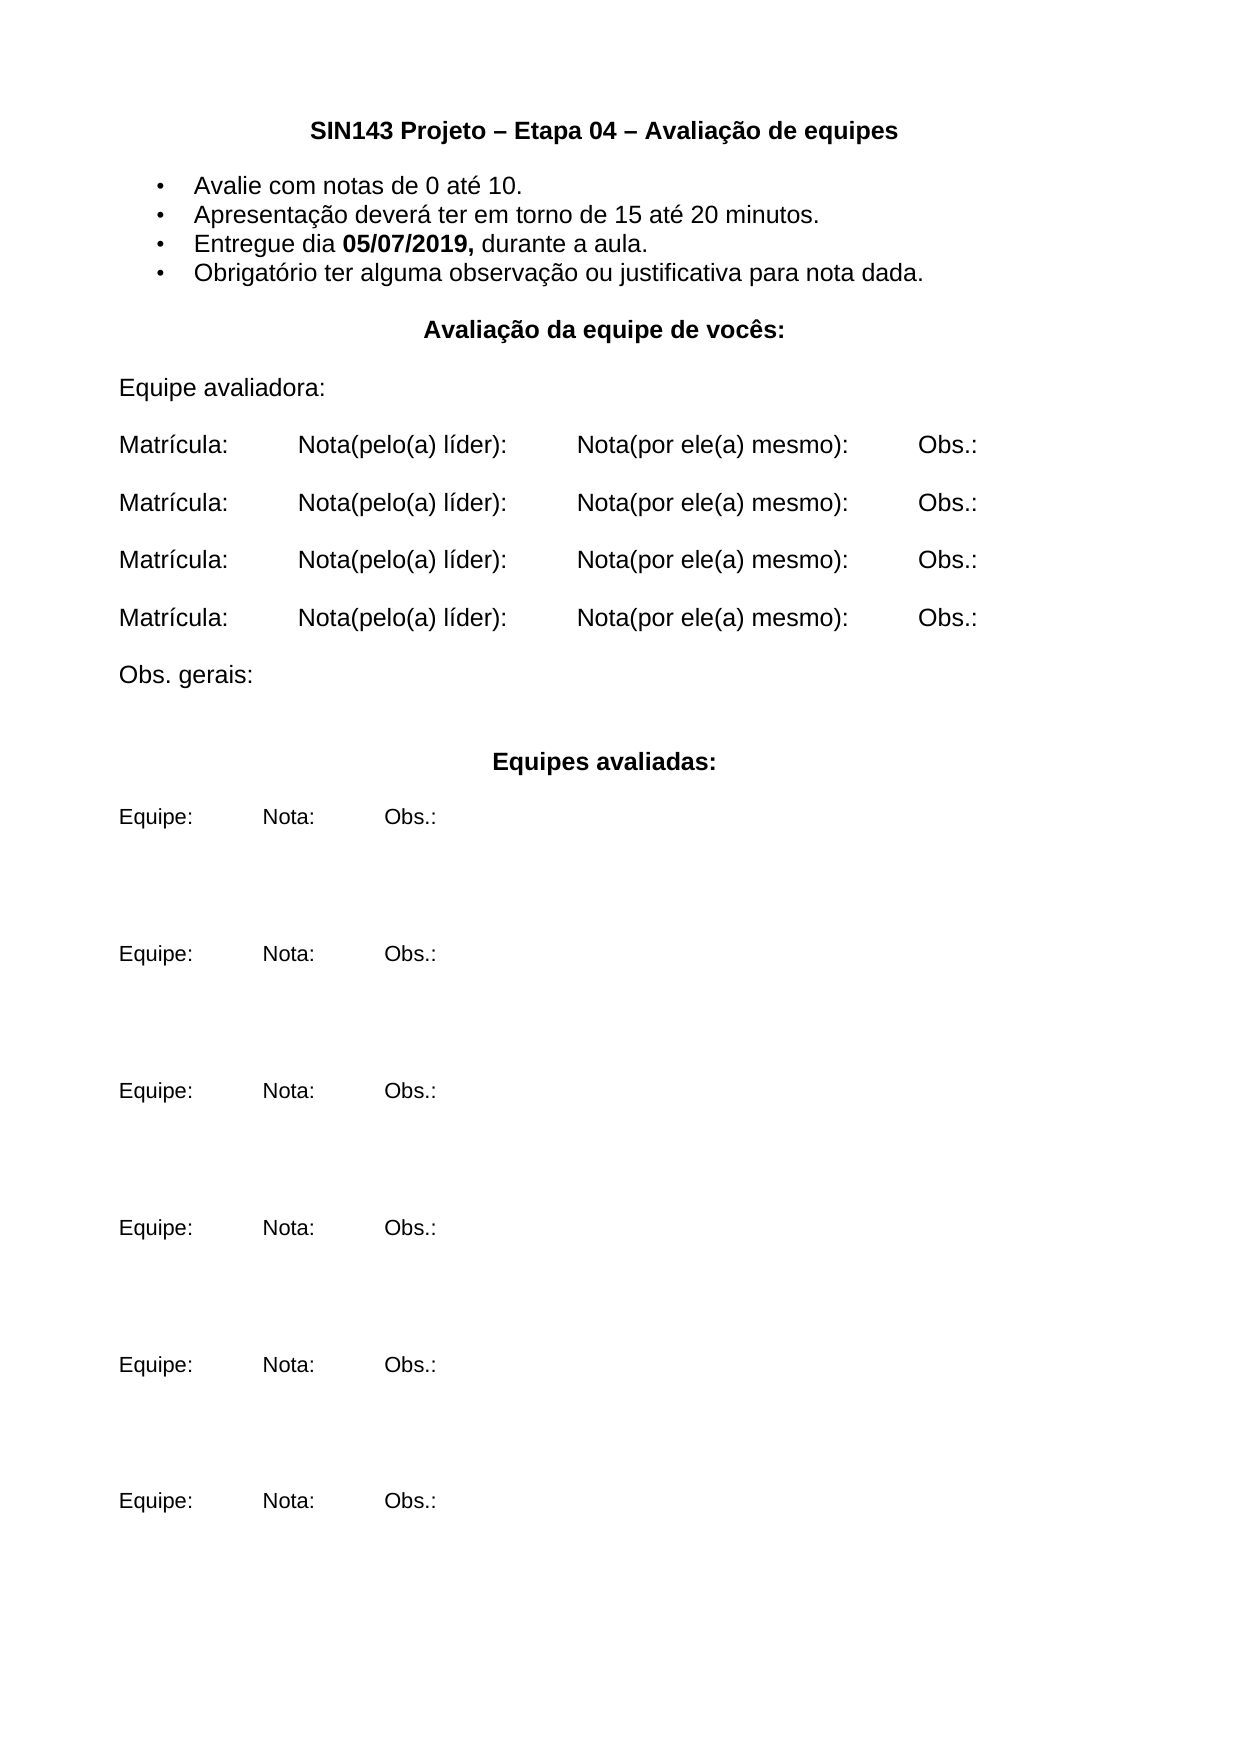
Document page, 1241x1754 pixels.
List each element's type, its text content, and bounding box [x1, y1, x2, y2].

text Matrícula: Nota(pelo(a) líder): Nota(por ele(a) mesmo): Obs.: [119, 603, 1090, 631]
text Matrícula: Nota(pelo(a) líder): Nota(por ele(a) mesmo): Obs.: [119, 545, 1090, 574]
text Equipe: Nota: Obs.: [119, 804, 1090, 829]
text Equipe: Nota: Obs.: [119, 1214, 1090, 1240]
text Equipe: Nota: Obs.: [119, 1488, 1090, 1513]
text Equipe avaliadora: [119, 373, 1090, 401]
text Obs. gerais: [119, 660, 1090, 689]
text Equipes avaliadas: [119, 746, 1090, 775]
text Avaliação da equipe de vocês: [119, 315, 1090, 344]
text Equipe: Nota: Obs.: [119, 1351, 1090, 1377]
text Equipe: Nota: Obs.: [119, 1078, 1090, 1103]
text Matrícula: Nota(pelo(a) líder): Nota(por ele(a) mesmo): Obs.: [119, 488, 1090, 516]
list Avalie com notas de 0 até 10. [156, 171, 1090, 200]
text Equipe: Nota: Obs.: [119, 941, 1090, 966]
list Obrigatório ter alguma observação ou justificativa para nota dada. [156, 258, 1090, 286]
text Matrícula: Nota(pelo(a) líder): Nota(por ele(a) mesmo): Obs.: [119, 430, 1090, 459]
text SIN143 Projeto – Etapa 04 – Avaliação de equipes [119, 116, 1090, 145]
list Apresentação deverá ter em torno de 15 até 20 minutos. [156, 200, 1090, 229]
list Entregue dia 05/07/2019, durante a aula. [156, 229, 1090, 258]
